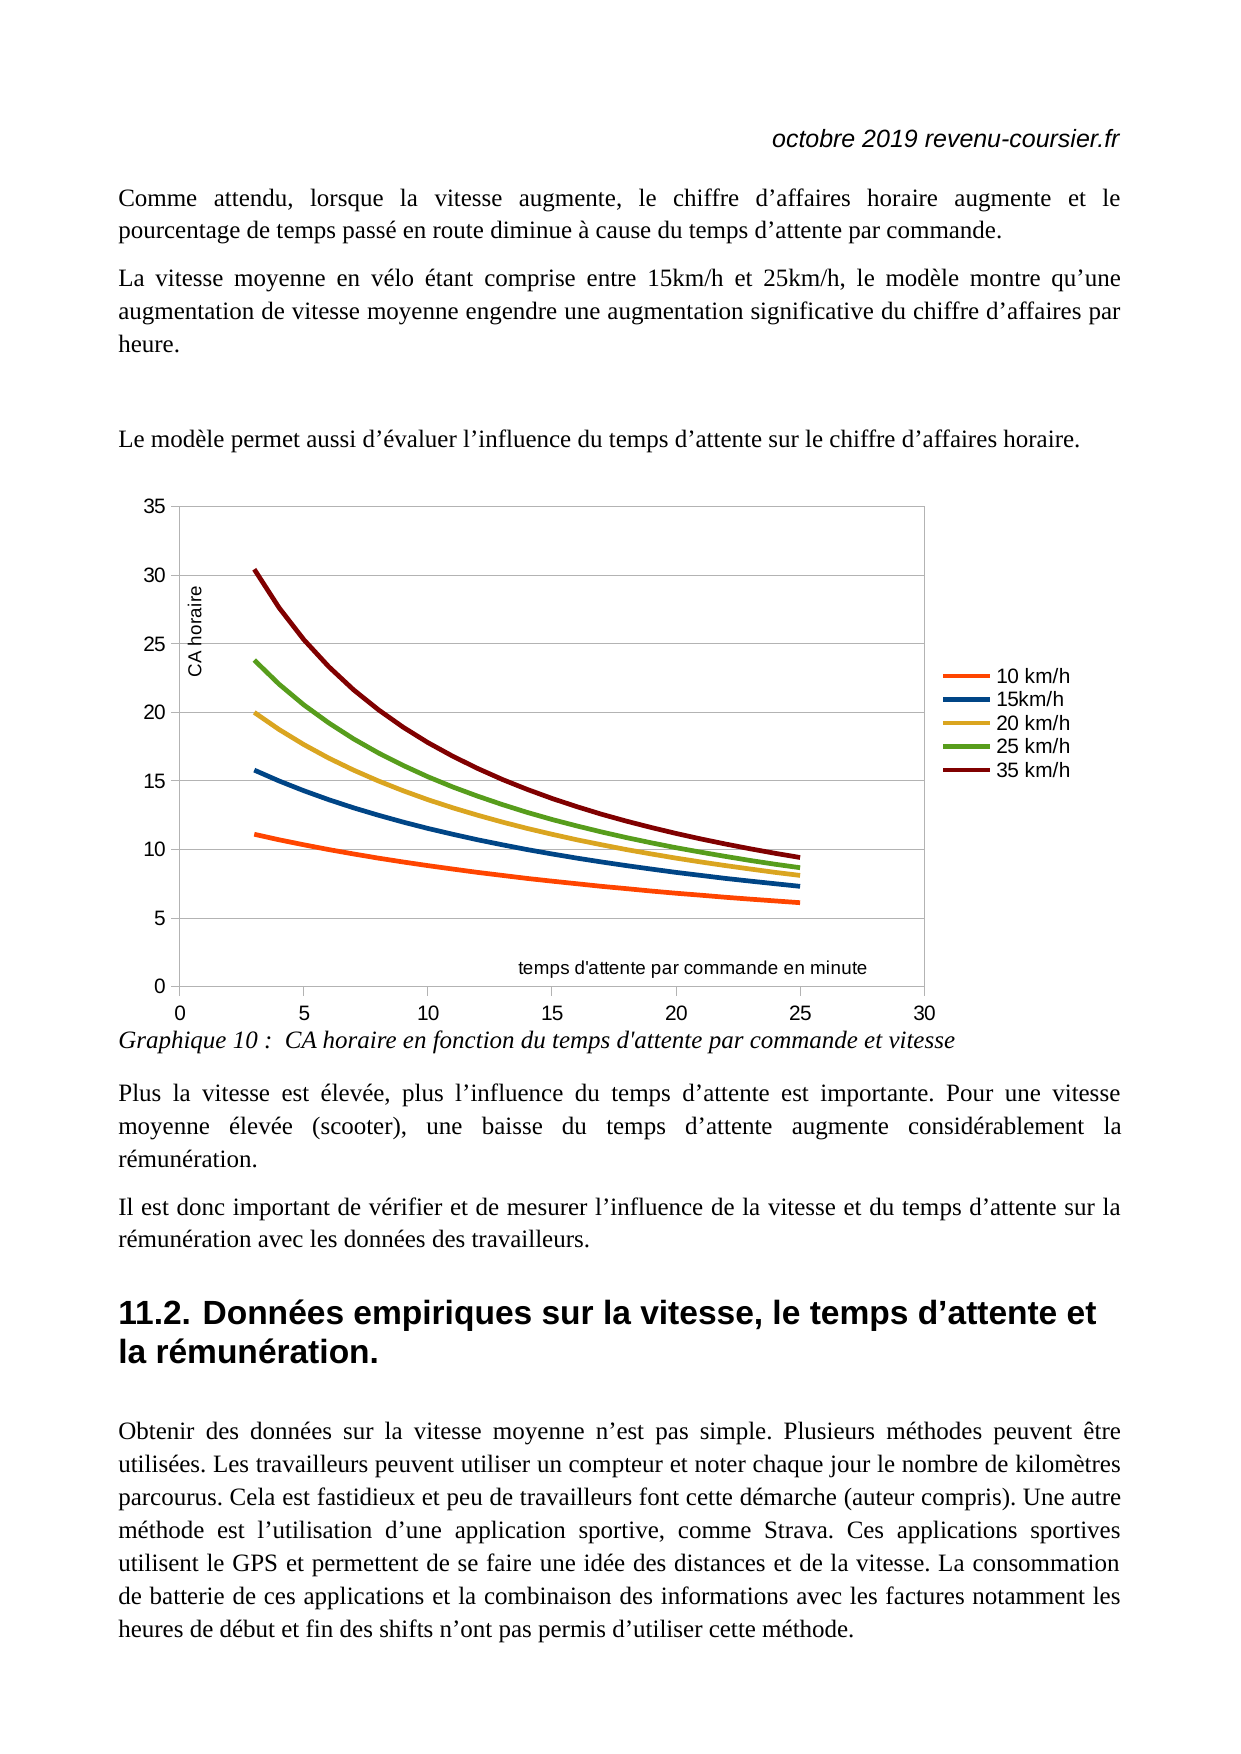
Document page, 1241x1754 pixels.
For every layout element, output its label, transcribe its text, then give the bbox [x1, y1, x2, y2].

text Le modèle permet aussi d’évaluer l’influence du temps d’attente sur le chiffre d’affaires horaire. [118, 424, 1122, 453]
text Il est donc important de vérifier et de mesurer l’influence de la vitesse et du temps d’attente sur la rémunération avec les données des travailleurs. [118, 1192, 1122, 1253]
text Plus la vitesse est élevée, plus l’influence du temps d’attente est importante. Pour une vitesse moyenne élevée (scooter), une baisse du temps d’attente augmente considérablement la rémunération. [118, 1078, 1122, 1173]
text raphique 5: raphique 5: GggGGraphique 10 : CA horaire en fonction du temps d'attente par commande et vitesse [118, 1026, 1122, 1054]
text Comme attendu, lorsque la vitesse augmente, le chiffre d’affaires horaire augmente et le pourcentage de temps passé en route diminue à cause du temps d’attente par commande. [118, 183, 1122, 244]
text La vitesse moyenne en vélo étant comprise entre 15km/h et 25km/h, le modèle montre qu’une augmentation de vitesse moyenne engendre une augmentation significative du chiffre d’affaires par heure. [118, 263, 1122, 358]
subtitle Données empiriques sur la vitesse, le temps d’attente et la rémunération. [118, 1293, 1122, 1370]
text Obtenir des données sur la vitesse moyenne n’est pas simple. Plusieurs méthodes peuvent être utilisées. Les travailleurs peuvent utiliser un compteur et noter chaque jour le nombre de kilomètres parcourus. Cela est fastidieux et peu de travailleurs font cette démarche (auteur compris). Une autre méthode est l’utilisation d’une application sportive, comme Strava. Ces applications sportives utilisent le GPS et permettent de se faire une idée des distances et de la vitesse. La consommation de batterie de ces applications et la combinaison des informations avec les factures notamment les heures de début et fin des shifts n’ont pas permis d’utiliser cette méthode. [118, 1383, 1122, 1643]
